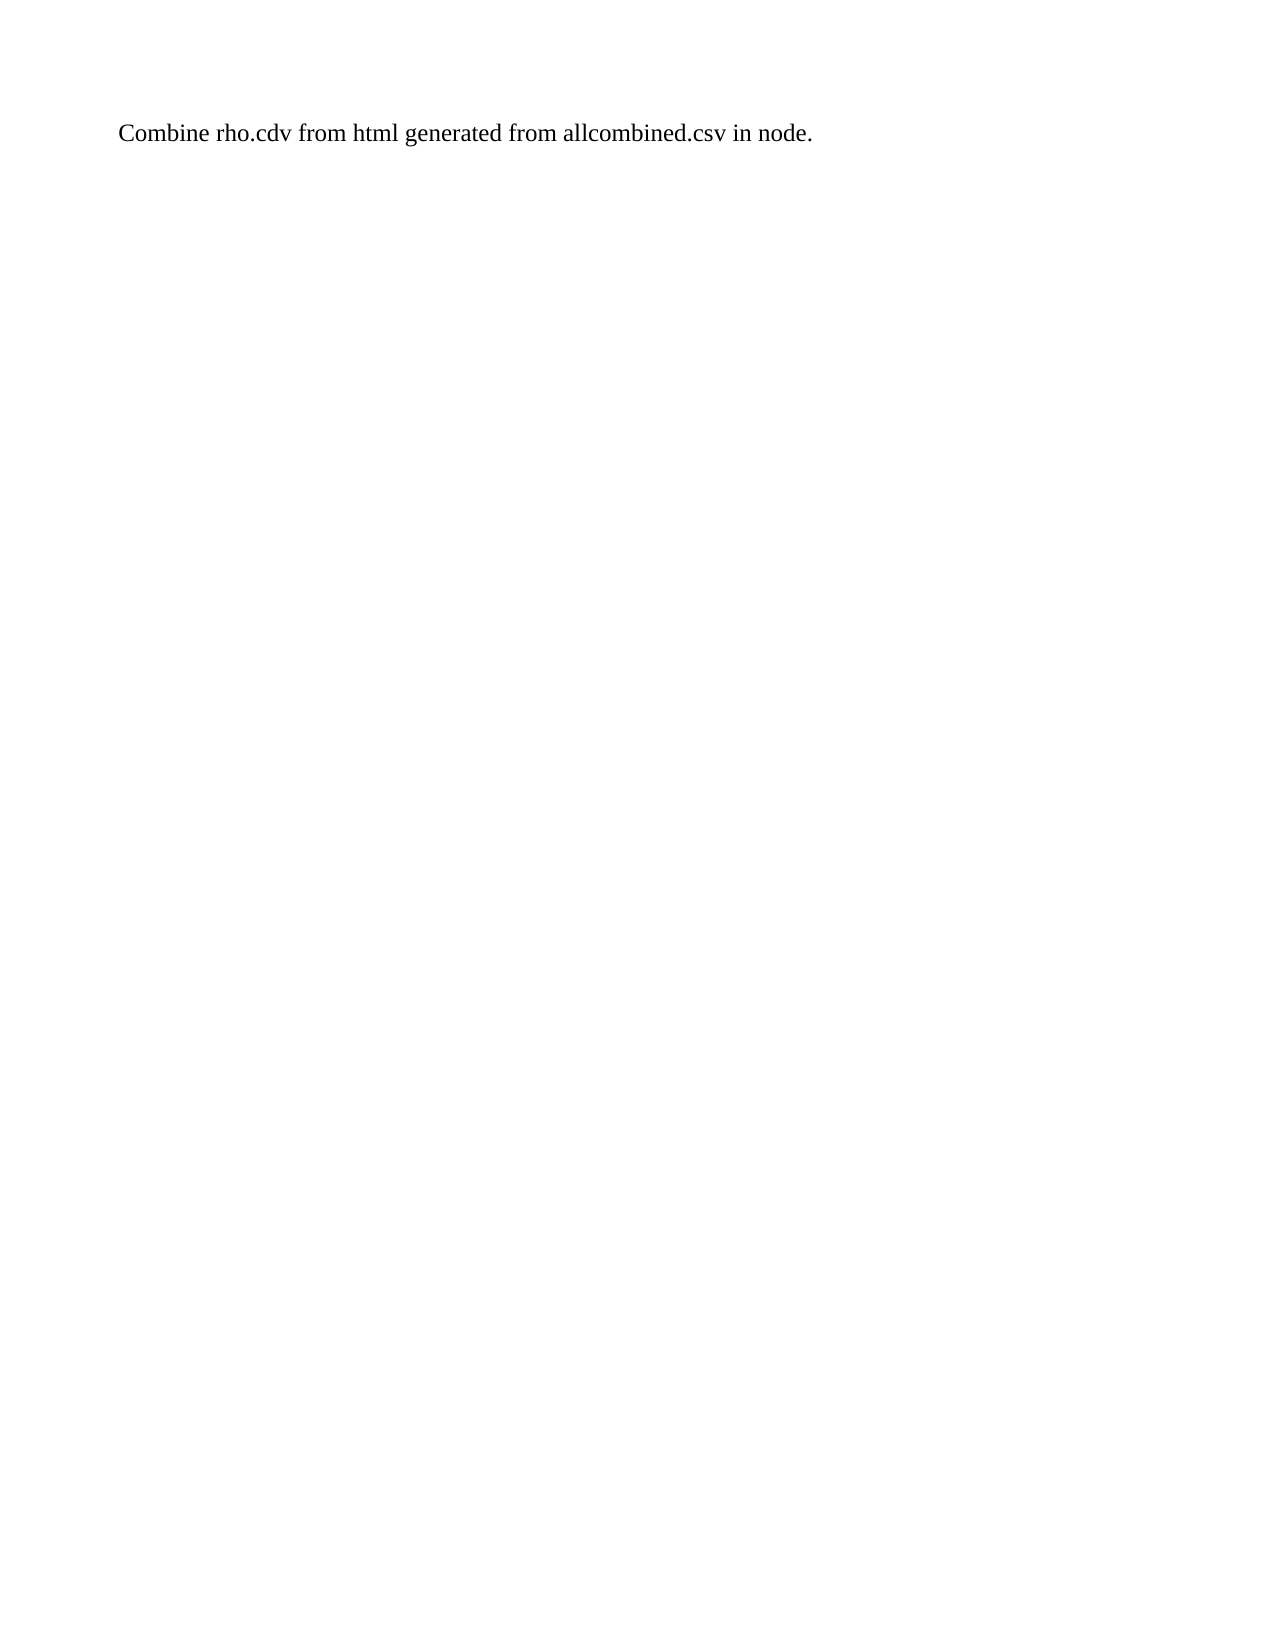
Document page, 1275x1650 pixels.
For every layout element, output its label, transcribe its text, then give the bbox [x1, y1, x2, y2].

text Combine rho.cdv from html generated from allcombined.csv in node. [118, 118, 1157, 147]
